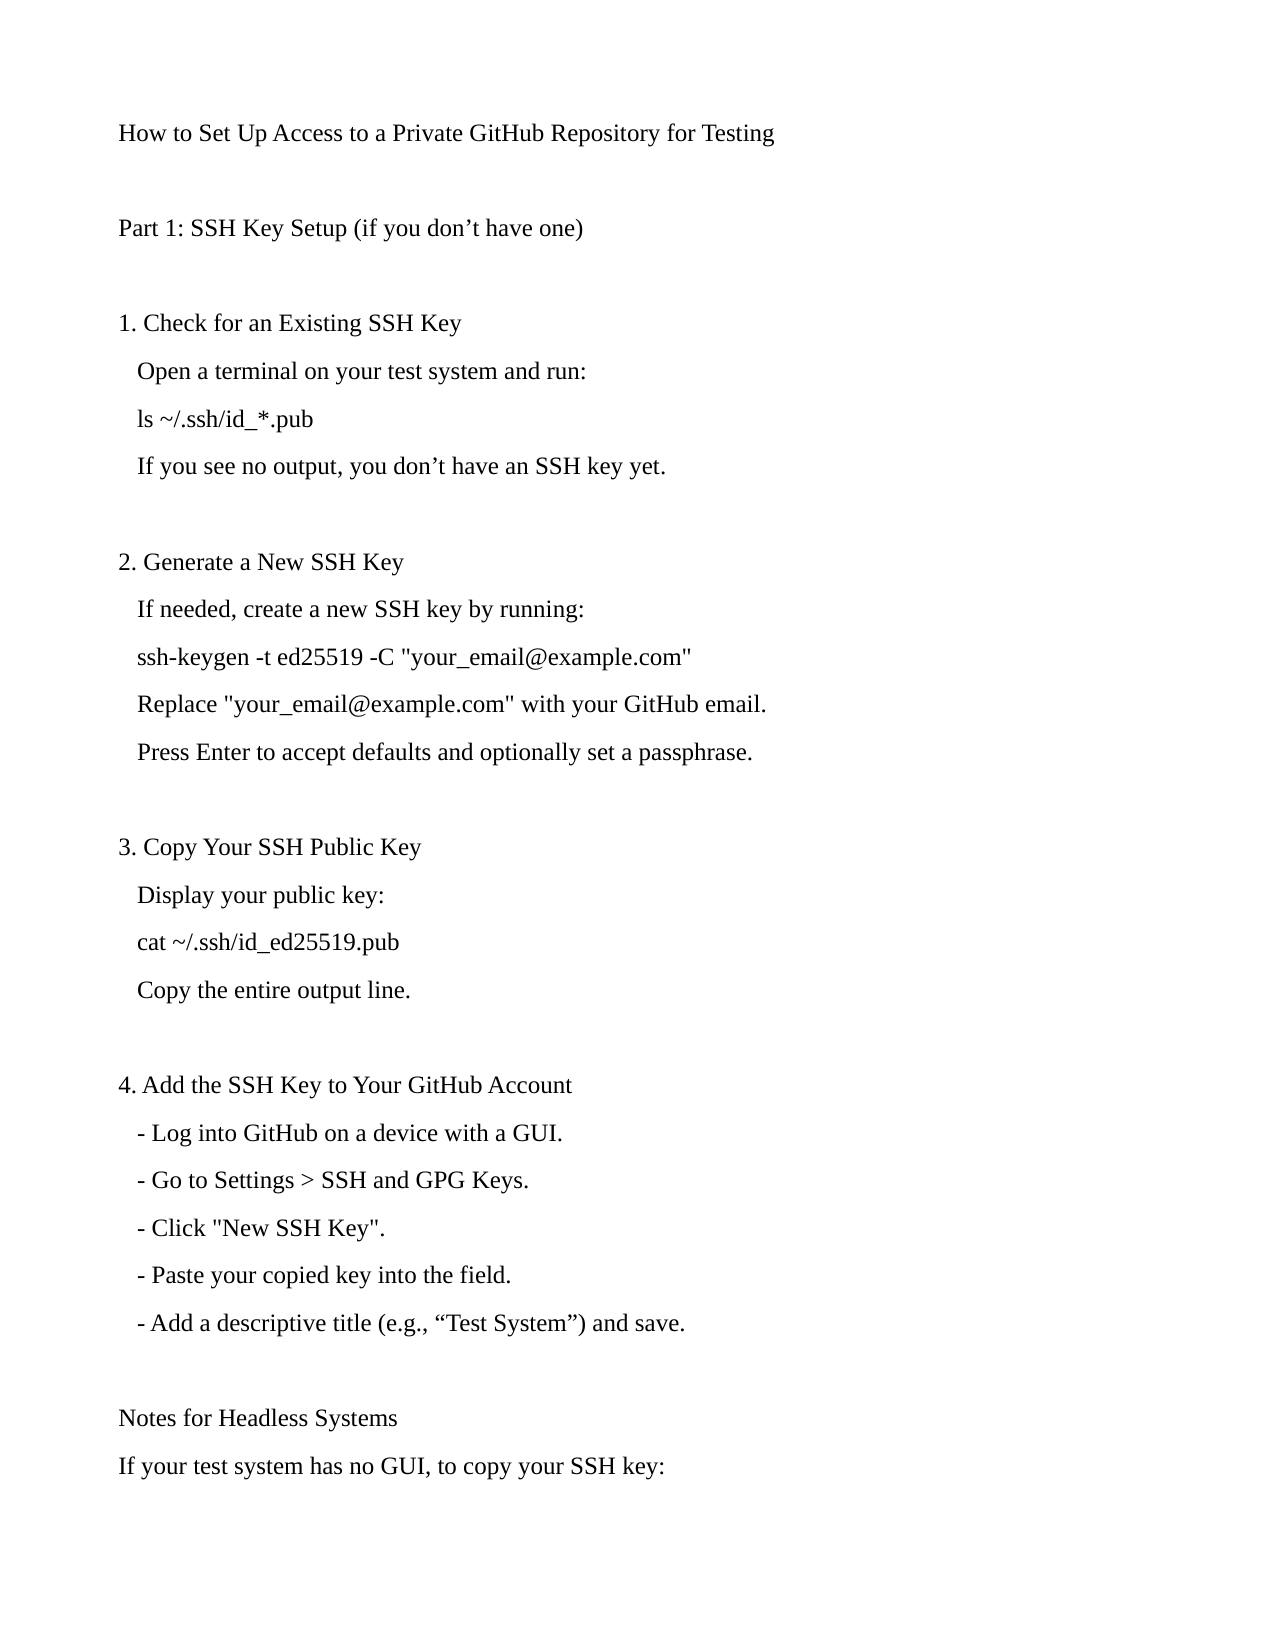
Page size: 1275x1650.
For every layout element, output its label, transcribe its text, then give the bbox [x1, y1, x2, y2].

text ssh-keygen -t ed25519 -C "your_email@example.com" [118, 642, 1157, 671]
text Copy the entire output line. [118, 975, 1157, 1004]
text Part 1: SSH Key Setup (if you don’t have one) [118, 213, 1157, 242]
text Notes for Headless Systems [118, 1403, 1157, 1432]
text 1. Check for an Existing SSH Key [118, 308, 1157, 337]
text 4. Add the SSH Key to Your GitHub Account [118, 1070, 1157, 1099]
text 3. Copy Your SSH Public Key [118, 832, 1157, 861]
text If you see no output, you don’t have an SSH key yet. [118, 451, 1157, 480]
text - Paste your copied key into the field. [118, 1261, 1157, 1289]
text 2. Generate a New SSH Key [118, 547, 1157, 575]
text - Log into GitHub on a device with a GUI. [118, 1118, 1157, 1147]
text - Add a descriptive title (e.g., “Test System”) and save. [118, 1308, 1157, 1337]
text cat ~/.ssh/id_ed25519.pub [118, 927, 1157, 956]
text Display your public key: [118, 880, 1157, 908]
text - Click "New SSH Key". [118, 1213, 1157, 1242]
text - Go to Settings > SSH and GPG Keys. [118, 1165, 1157, 1194]
text Replace "your_email@example.com" with your GitHub email. [118, 689, 1157, 718]
text If needed, create a new SSH key by running: [118, 594, 1157, 623]
text How to Set Up Access to a Private GitHub Repository for Testing [118, 118, 1157, 147]
text Open a terminal on your test system and run: [118, 356, 1157, 385]
text If your test system has no GUI, to copy your SSH key: [118, 1451, 1157, 1480]
text Press Enter to accept defaults and optionally set a passphrase. [118, 737, 1157, 766]
text ls ~/.ssh/id_*.pub [118, 404, 1157, 432]
